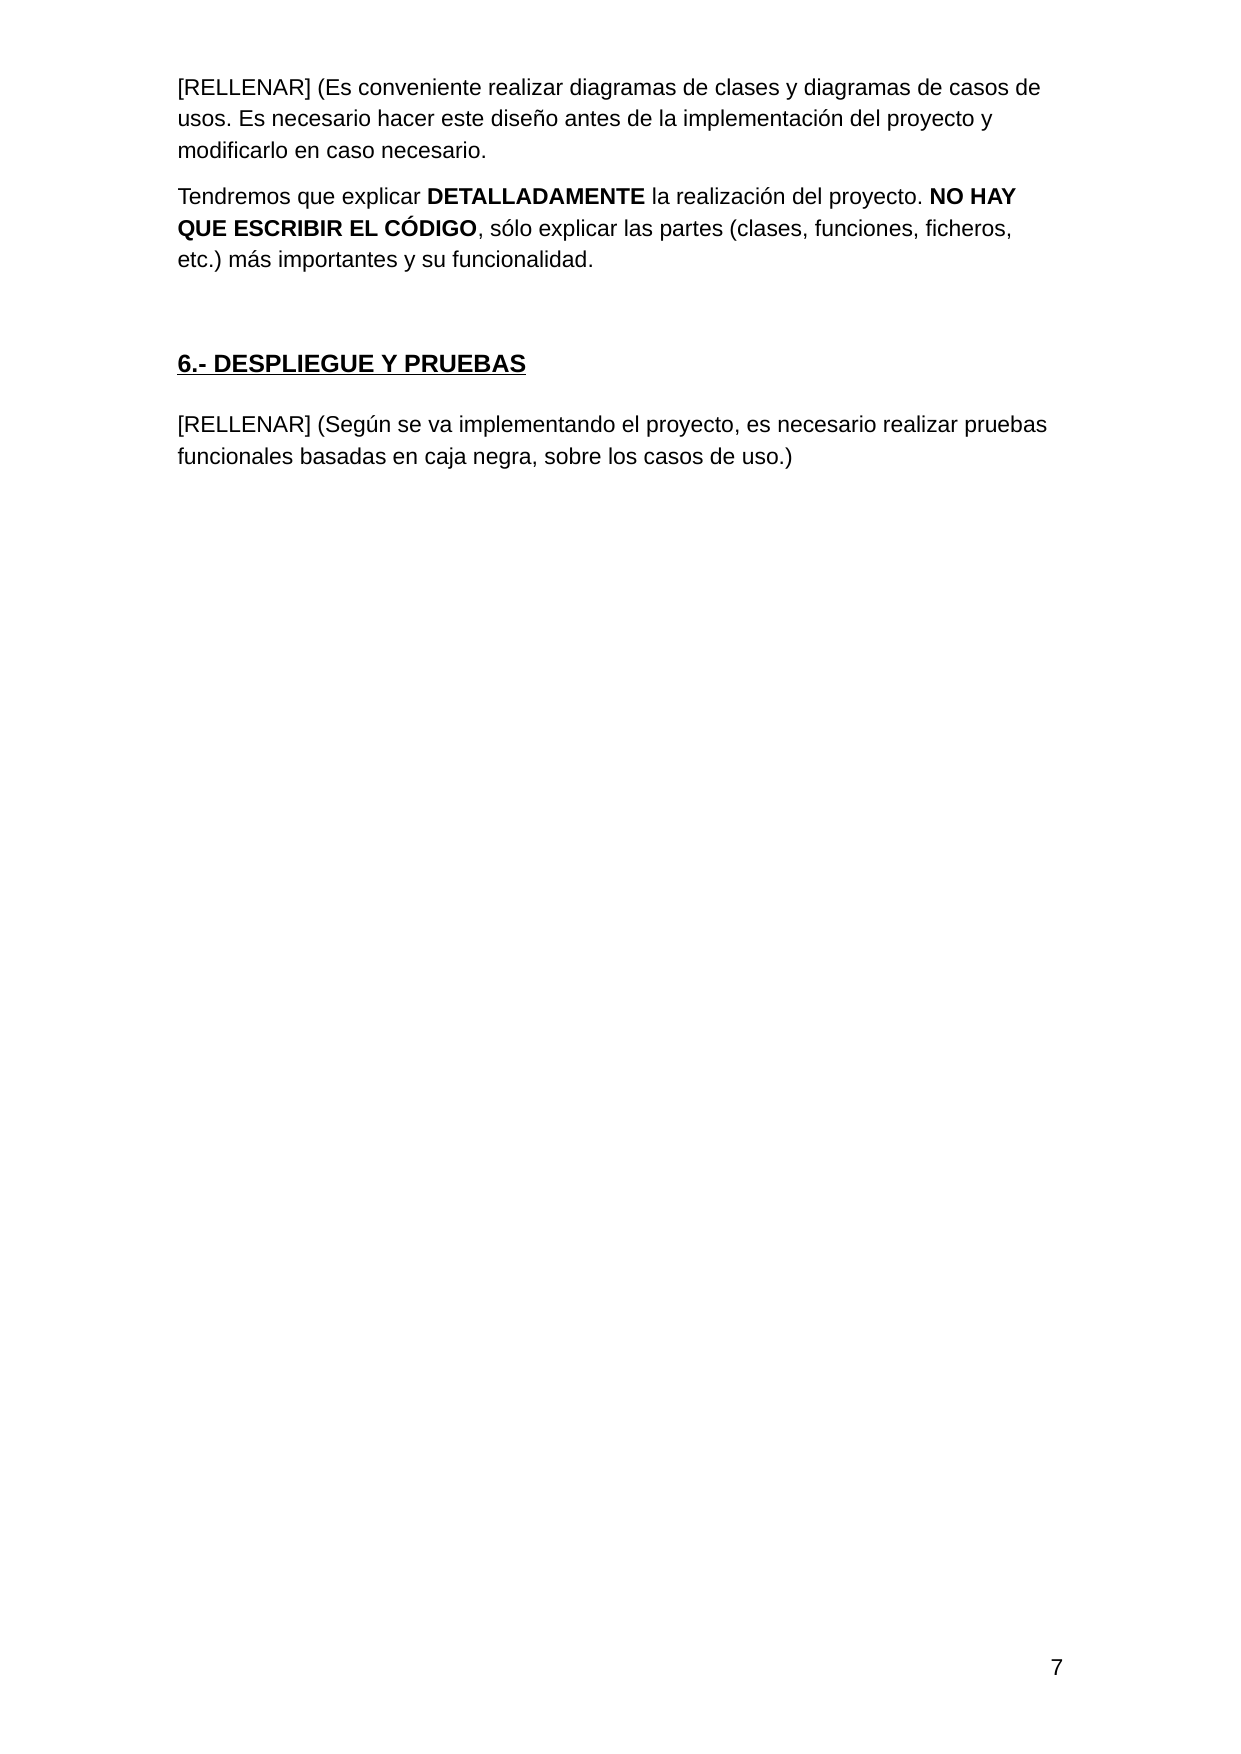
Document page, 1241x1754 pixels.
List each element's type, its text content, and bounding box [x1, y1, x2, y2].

text [RELLENAR] (Según se va implementando el proyecto, es necesario realizar pruebas funcionales basadas en caja negra, sobre los casos de uso.) [177, 380, 1063, 469]
text Tendremos que explicar DETALLADAMENTE la realización del proyecto. NO HAY QUE ESCRIBIR EL CÓDIGO, sólo explicar las partes (clases, funciones, ficheros, etc.) más importantes y su funcionalidad. [177, 183, 1063, 272]
text [RELLENAR] (Es conveniente realizar diagramas de clases y diagramas de casos de usos. Es necesario hacer este diseño antes de la implementación del proyecto y modificarlo en caso necesario. [177, 74, 1063, 163]
subtitle 6.- DESPLIEGUE Y PRUEBAS [177, 349, 1063, 378]
